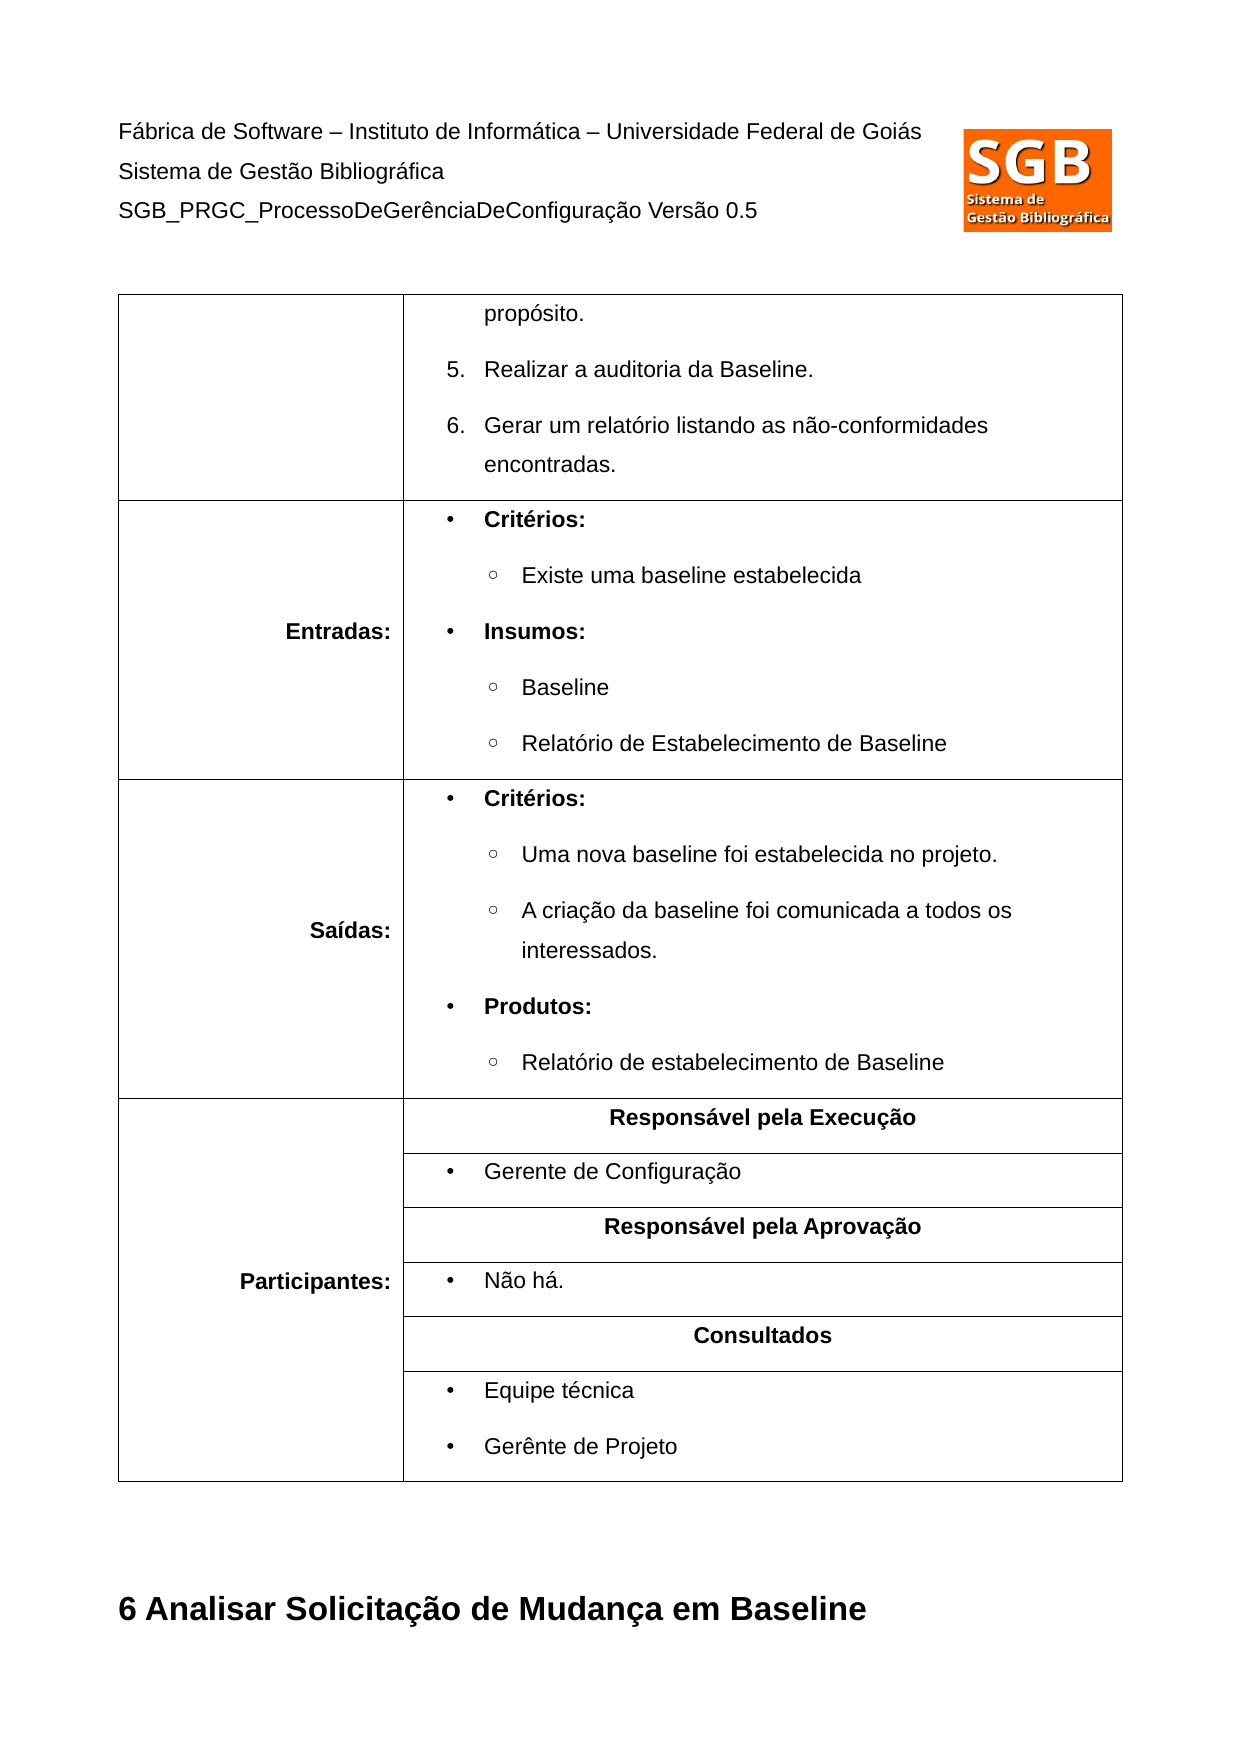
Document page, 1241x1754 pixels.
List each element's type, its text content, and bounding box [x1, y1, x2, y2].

table_cell Critérios: Existe uma baseline estabelecida Insumos: Baseline Relatório de Estabelecimento de Baseline [404, 501, 1122, 779]
table_cell Responsável pela Aprovação [404, 1208, 1122, 1262]
table_cell Gerente de Configuração [404, 1154, 1122, 1207]
table_cell Consultados [404, 1317, 1122, 1371]
table_cell Responsável pela Execução [404, 1099, 1122, 1152]
table_cell Critérios: Uma nova baseline foi estabelecida no projeto. A criação da baseline foi comunicada a todos os interessados. Produtos: Relatório de estabelecimento de Baseline [404, 780, 1122, 1098]
table_cell Entradas: [119, 501, 403, 779]
picture [963, 129, 1112, 232]
subtitle 6 Analisar Solicitação de Mudança em Baseline [118, 1589, 1122, 1628]
table_cell [119, 295, 403, 500]
table_cell Saídas: [119, 780, 403, 1098]
table_cell Equipe técnica Gerênte de Projeto [404, 1372, 1122, 1481]
table_cell Participantes: [119, 1099, 403, 1481]
table_cell Não há. [404, 1263, 1122, 1316]
table_cell Identificar a baseline a ser auditada; Confirmar que todos os itens de configuração presentes na baseline foram previstos no Plano de Gerência de Configuração Preparar um checklist para auditoria física avaliando a estrutura da baseline bem como a identificação unívoca dos itens de configuração. Preparar um checklist para auditoria funcional avaliando se o item de configuração exerce sua funcionalidade segundo seu propósito. Realizar a auditoria da Baseline. Gerar um relatório listando as não-conformidades encontradas. [404, 295, 1122, 500]
